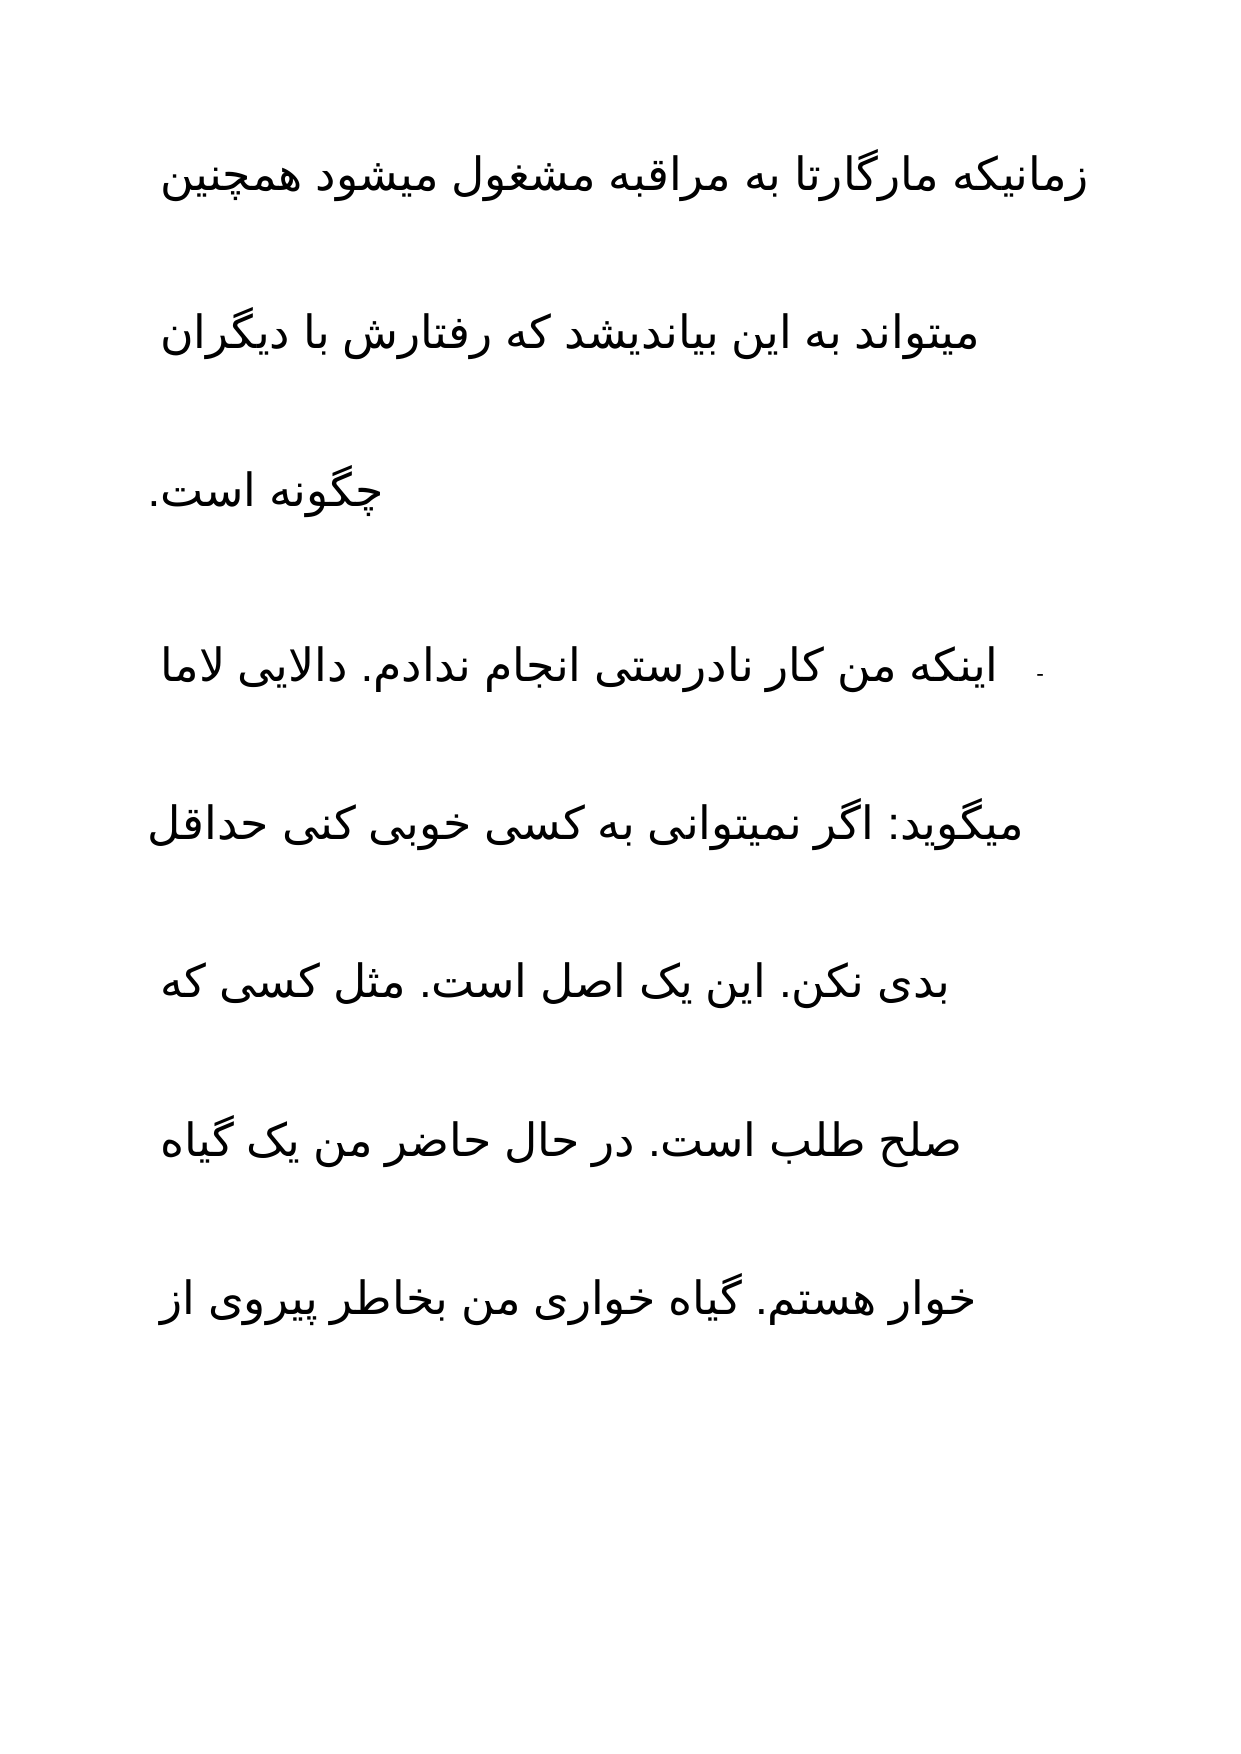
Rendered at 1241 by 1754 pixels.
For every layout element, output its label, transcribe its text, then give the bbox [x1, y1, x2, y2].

list اینکه من کار نادرستی انجام ندادم. دالایی لاما میگوید: اگر نمیتوانی به کسی خوبی کنی حداقل بدی نکن. این یک اصل است. مثل کسی که صلح طلب است. در حال حاضر من یک گیاه خوار هستم. گیاه خواری من بخاطر پیروی از اصل اجازه نداشتن کُشتن موجودات زنده است. [148, 639, 1063, 1324]
text زمانیکه مارگارتا به مراقبه مشغول میشود همچنین میتواند به این بیاندیشد که رفتارش با دیگران چگونه است. [148, 148, 1093, 517]
